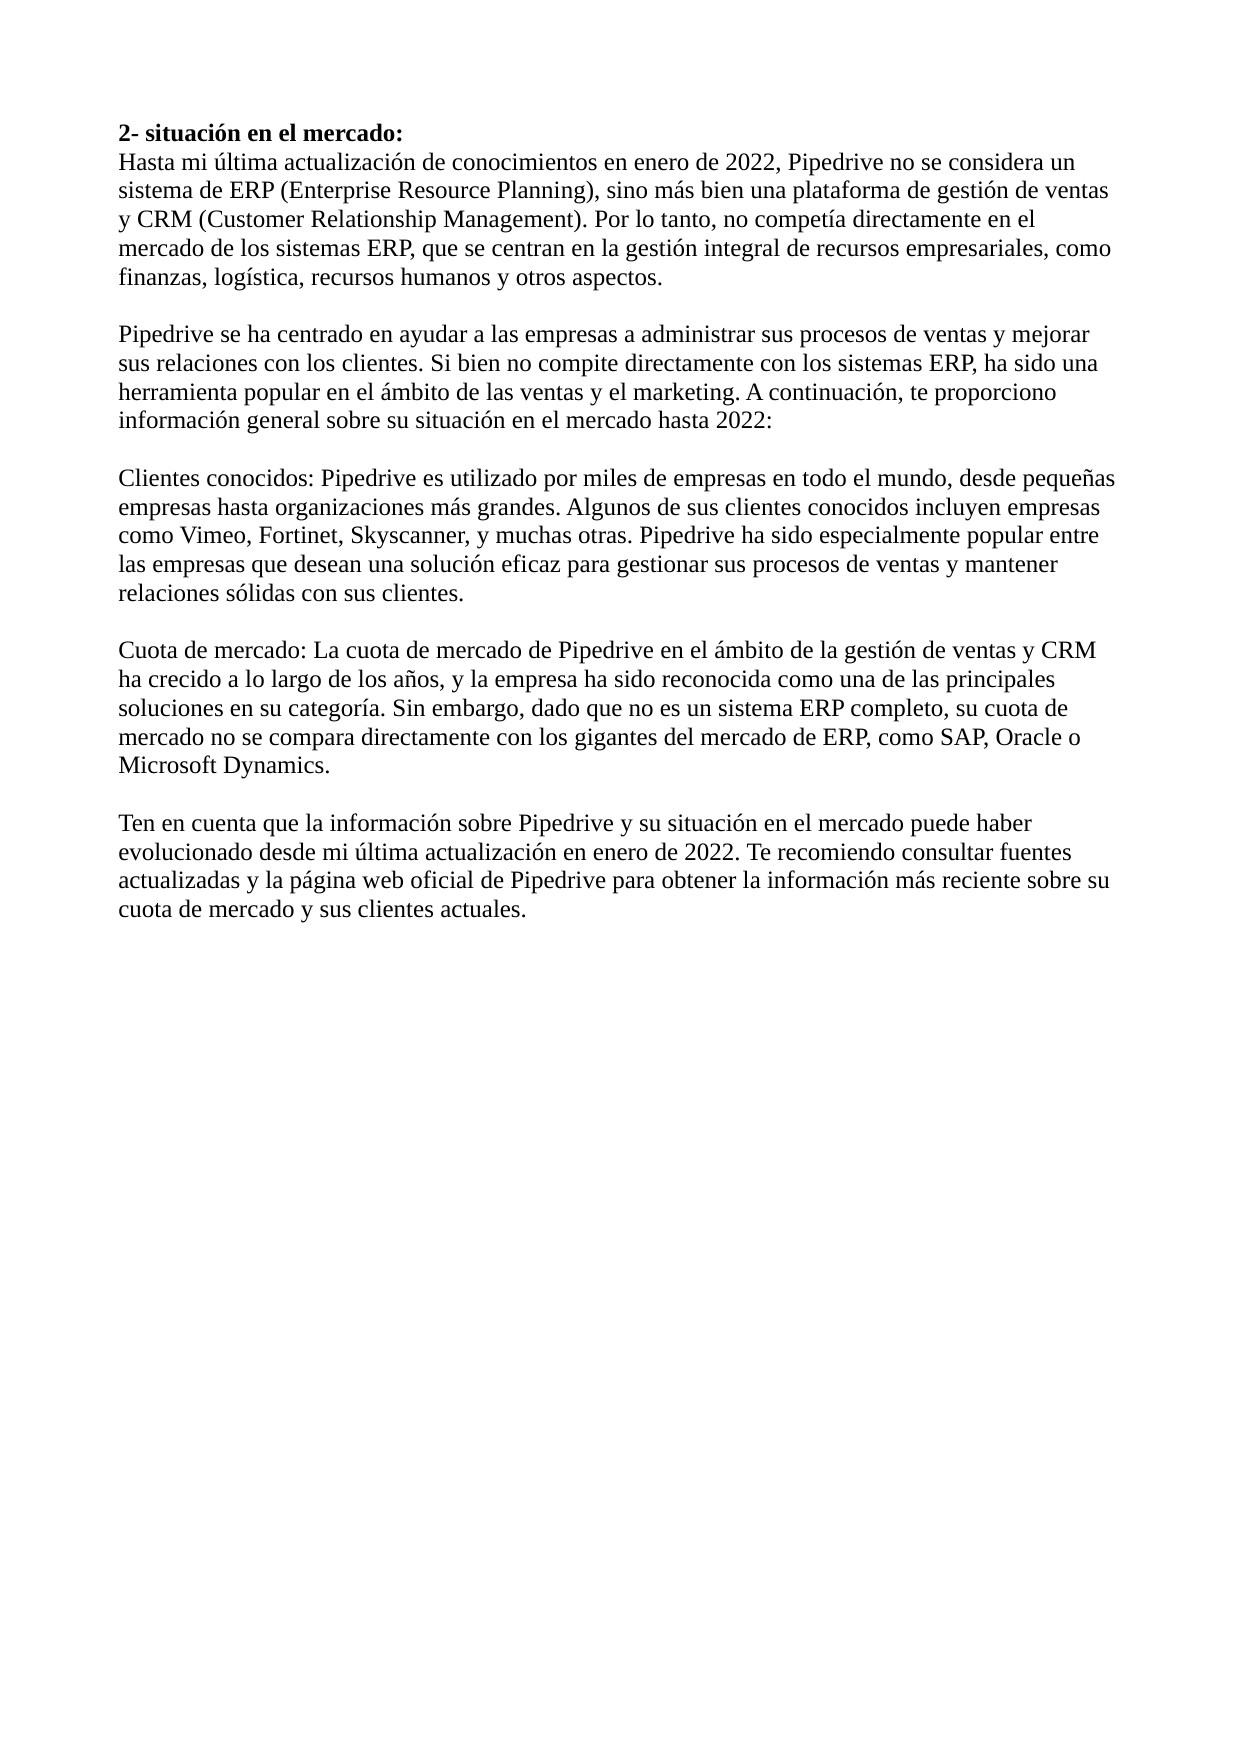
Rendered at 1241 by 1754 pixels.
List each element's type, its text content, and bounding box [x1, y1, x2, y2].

text Pipedrive se ha centrado en ayudar a las empresas a administrar sus procesos de ventas y mejorar sus relaciones con los clientes. Si bien no compite directamente con los sistemas ERP, ha sido una herramienta popular en el ámbito de las ventas y el marketing. A continuación, te proporciono información general sobre su situación en el mercado hasta 2022: [118, 319, 1122, 434]
text Ten en cuenta que la información sobre Pipedrive y su situación en el mercado puede haber evolucionado desde mi última actualización en enero de 2022. Te recomiendo consultar fuentes actualizadas y la página web oficial de Pipedrive para obtener la información más reciente sobre su cuota de mercado y sus clientes actuales. [118, 808, 1122, 923]
text Clientes conocidos: Pipedrive es utilizado por miles de empresas en todo el mundo, desde pequeñas empresas hasta organizaciones más grandes. Algunos de sus clientes conocidos incluyen empresas como Vimeo, Fortinet, Skyscanner, y muchas otras. Pipedrive ha sido especialmente popular entre las empresas que desean una solución eficaz para gestionar sus procesos de ventas y mantener relaciones sólidas con sus clientes. [118, 463, 1122, 607]
text Cuota de mercado: La cuota de mercado de Pipedrive en el ámbito de la gestión de ventas y CRM ha crecido a lo largo de los años, y la empresa ha sido reconocida como una de las principales soluciones en su categoría. Sin embargo, dado que no es un sistema ERP completo, su cuota de mercado no se compara directamente con los gigantes del mercado de ERP, como SAP, Oracle o Microsoft Dynamics. [118, 636, 1122, 779]
text Hasta mi última actualización de conocimientos en enero de 2022, Pipedrive no se considera un sistema de ERP (Enterprise Resource Planning), sino más bien una plataforma de gestión de ventas y CRM (Customer Relationship Management). Por lo tanto, no competía directamente en el mercado de los sistemas ERP, que se centran en la gestión integral de recursos empresariales, como finanzas, logística, recursos humanos y otros aspectos. [118, 147, 1122, 291]
text 2- situación en el mercado: [118, 118, 1122, 147]
